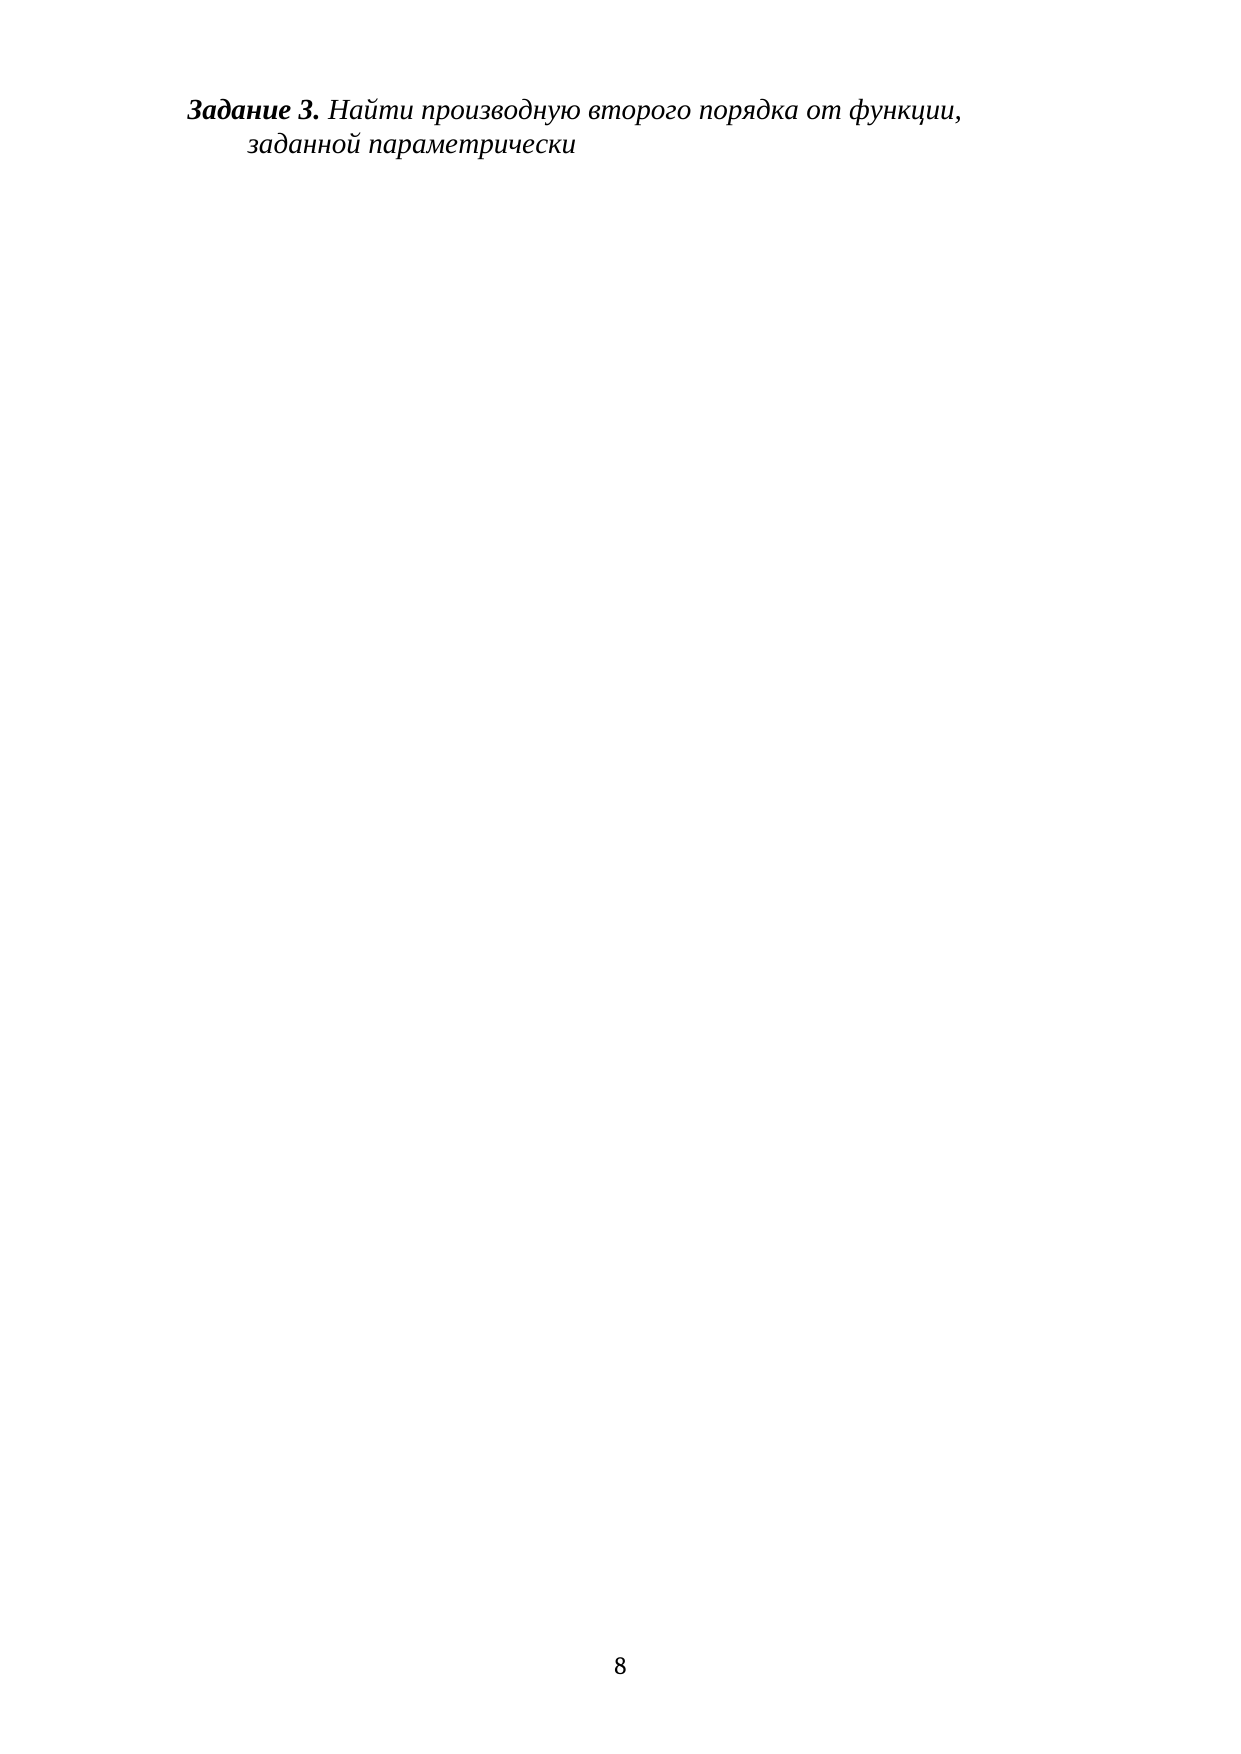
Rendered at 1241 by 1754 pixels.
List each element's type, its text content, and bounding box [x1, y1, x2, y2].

subtitle Задание 3. Найти производную второго порядка от функции, заданной параметрически [187, 92, 1053, 159]
